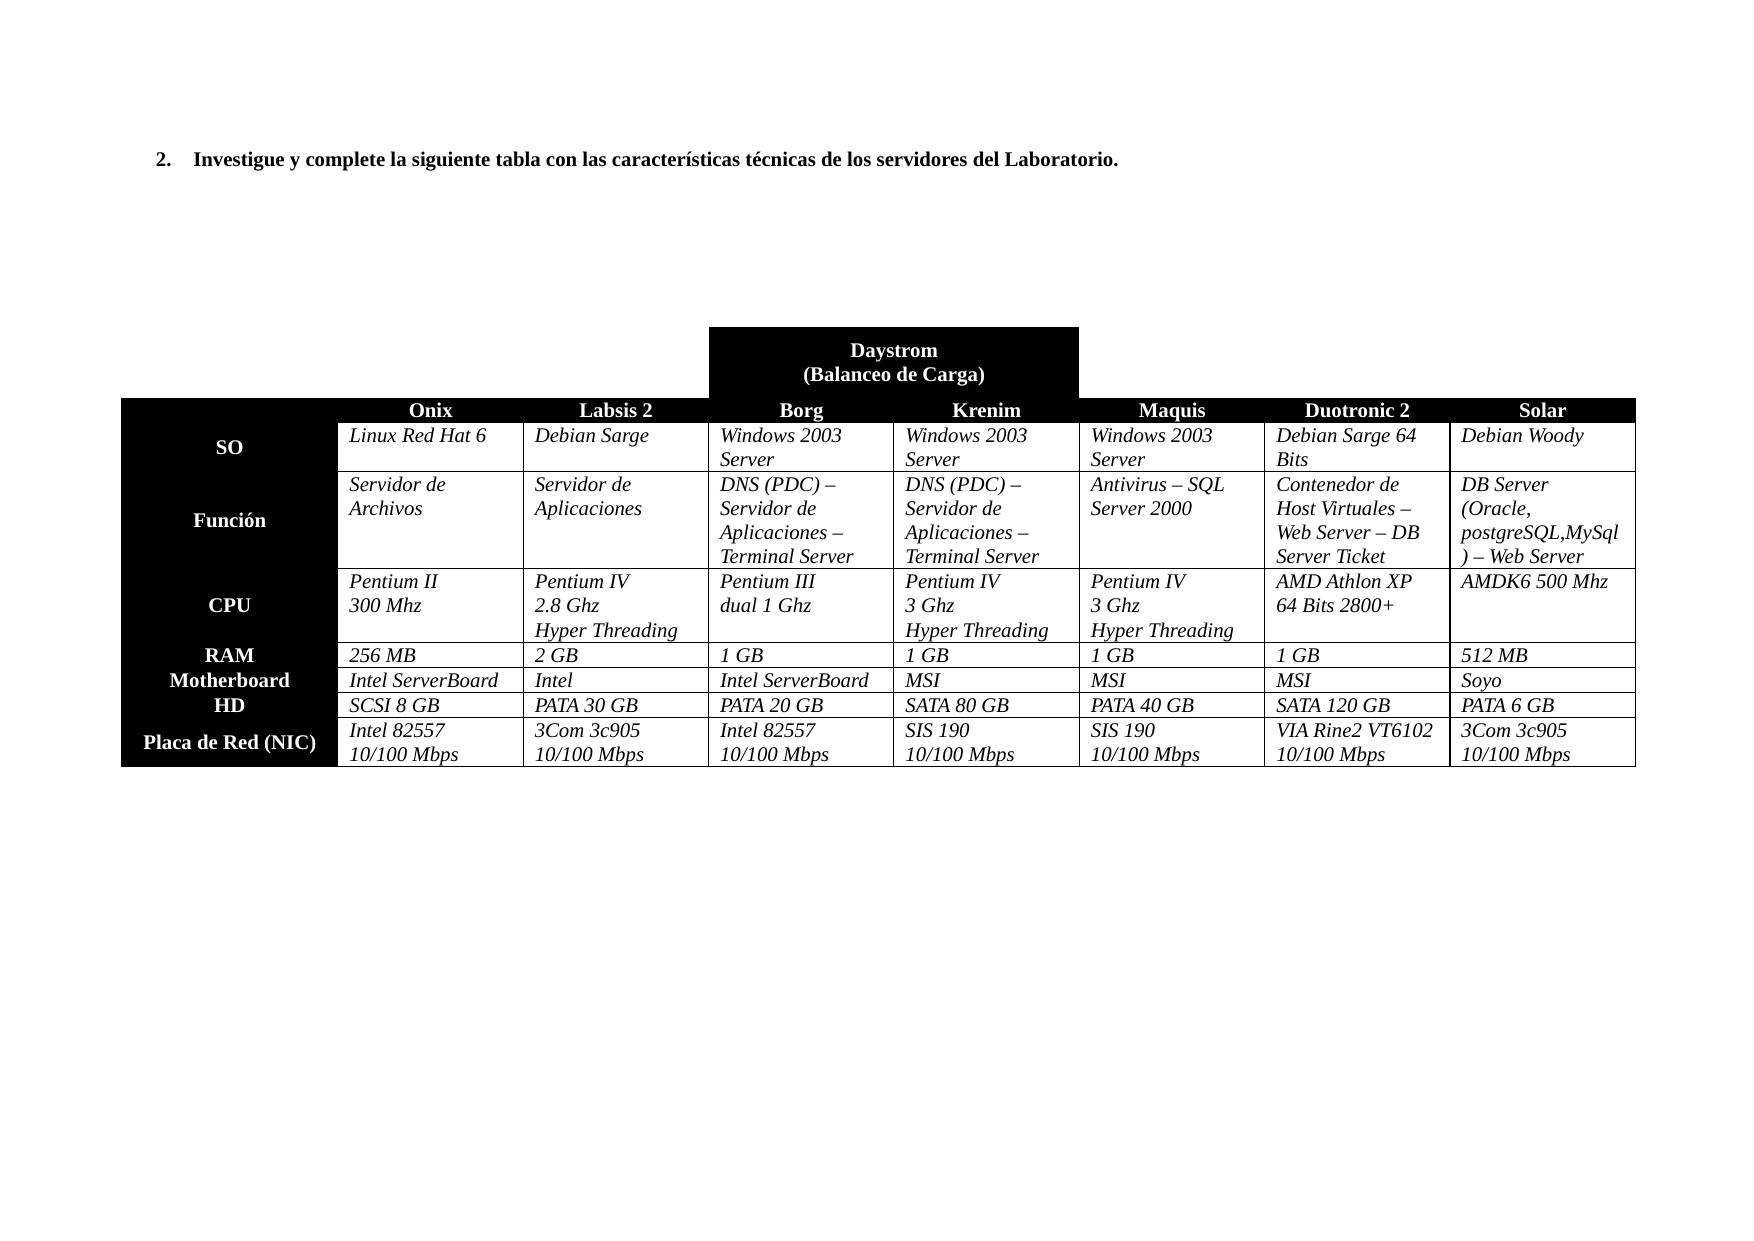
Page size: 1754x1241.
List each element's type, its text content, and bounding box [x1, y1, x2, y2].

table_header [1265, 327, 1450, 398]
table_cell Debian Sarge 64 Bits [1265, 423, 1449, 471]
table_cell VIA Rine2 VT6102 10/100 Mbps [1265, 718, 1449, 766]
table_cell SO [122, 423, 337, 471]
list Investigue y complete la siguiente tabla con las características técnicas de los servidores del Laboratorio. [156, 147, 1636, 171]
table_cell PATA 6 GB [1451, 693, 1635, 717]
table_cell Pentium IV 2.8 Ghz Hyper Threading [524, 569, 708, 642]
table_cell Debian Woody [1451, 423, 1635, 471]
table_cell 1 GB [1080, 643, 1264, 667]
table_cell Windows 2003 Server [709, 423, 893, 471]
table_cell Borg [709, 399, 893, 422]
table_header [1450, 327, 1635, 398]
table_cell Labsis 2 [524, 399, 708, 422]
table_cell HD [122, 693, 337, 717]
table_cell DNS (PDC) – Servidor de Aplicaciones – Terminal Server [709, 472, 893, 568]
table_cell Intel 82557 10/100 Mbps [709, 718, 893, 766]
table_cell MSI [894, 668, 1079, 692]
table_cell DNS (PDC) – Servidor de Aplicaciones – Terminal Server [894, 472, 1079, 568]
table_cell Windows 2003 Server [1080, 423, 1264, 471]
table_header [338, 327, 523, 398]
table_cell SCSI 8 GB [338, 693, 523, 717]
table_cell CPU [122, 569, 337, 642]
table_cell 512 MB [1451, 643, 1635, 667]
table_cell Debian Sarge [524, 423, 708, 471]
table_header Daystrom (Balanceo de Carga) [709, 327, 1079, 398]
table_cell Intel ServerBoard [338, 668, 523, 692]
table_cell 3Com 3c905 10/100 Mbps [1451, 718, 1635, 766]
table_cell Intel ServerBoard [709, 668, 893, 692]
table_header [1079, 327, 1265, 398]
table_cell Placa de Red (NIC) [122, 718, 337, 766]
table_cell Onix [338, 399, 523, 422]
table_cell Linux Red Hat 6 [338, 423, 523, 471]
table_cell Pentium II 300 Mhz [338, 569, 523, 642]
table_cell Pentium III dual 1 Ghz [709, 569, 893, 642]
table_cell Contenedor de Host Virtuales – Web Server – DB Server Ticket [1265, 472, 1449, 568]
table_cell PATA 20 GB [709, 693, 893, 717]
table_cell Maquis [1080, 399, 1264, 422]
table_cell SIS 190 10/100 Mbps [1080, 718, 1264, 766]
table_cell PATA 40 GB [1080, 693, 1264, 717]
table_cell MSI [1265, 668, 1449, 692]
table_cell 2 GB [524, 643, 708, 667]
table_header [121, 327, 338, 398]
table_cell Motherboard [122, 668, 337, 692]
table_cell [122, 399, 337, 422]
table_cell 1 GB [894, 643, 1079, 667]
table_cell DB Server (Oracle, postgreSQL,MySql) – Web Server [1451, 472, 1635, 568]
table_cell Intel [524, 668, 708, 692]
table_cell MSI [1080, 668, 1264, 692]
table_cell Solar [1451, 399, 1635, 422]
table_cell Servidor de Archivos [338, 472, 523, 568]
table_cell Duotronic 2 [1265, 399, 1449, 422]
table_cell Pentium IV 3 Ghz Hyper Threading [894, 569, 1079, 642]
table_cell RAM [122, 643, 337, 667]
table_cell Función [122, 472, 337, 568]
table_cell SATA 120 GB [1265, 693, 1449, 717]
table_cell PATA 30 GB [524, 693, 708, 717]
table_cell 3Com 3c905 10/100 Mbps [524, 718, 708, 766]
table_cell 1 GB [1265, 643, 1449, 667]
table_cell 1 GB [709, 643, 893, 667]
table_cell SIS 190 10/100 Mbps [894, 718, 1079, 766]
table_cell Soyo [1451, 668, 1635, 692]
table_cell Pentium IV 3 Ghz Hyper Threading [1080, 569, 1264, 642]
table_cell SATA 80 GB [894, 693, 1079, 717]
table_cell Intel 82557 10/100 Mbps [338, 718, 523, 766]
table_cell Antivirus – SQL Server 2000 [1080, 472, 1264, 568]
table_cell AMD Athlon XP 64 Bits 2800+ [1265, 569, 1449, 642]
table_cell AMDK6 500 Mhz [1451, 569, 1635, 642]
table_cell Servidor de Aplicaciones [524, 472, 708, 568]
table_cell 256 MB [338, 643, 523, 667]
table_cell Windows 2003 Server [894, 423, 1079, 471]
table_header [523, 327, 708, 398]
table_cell Krenim [894, 399, 1079, 422]
